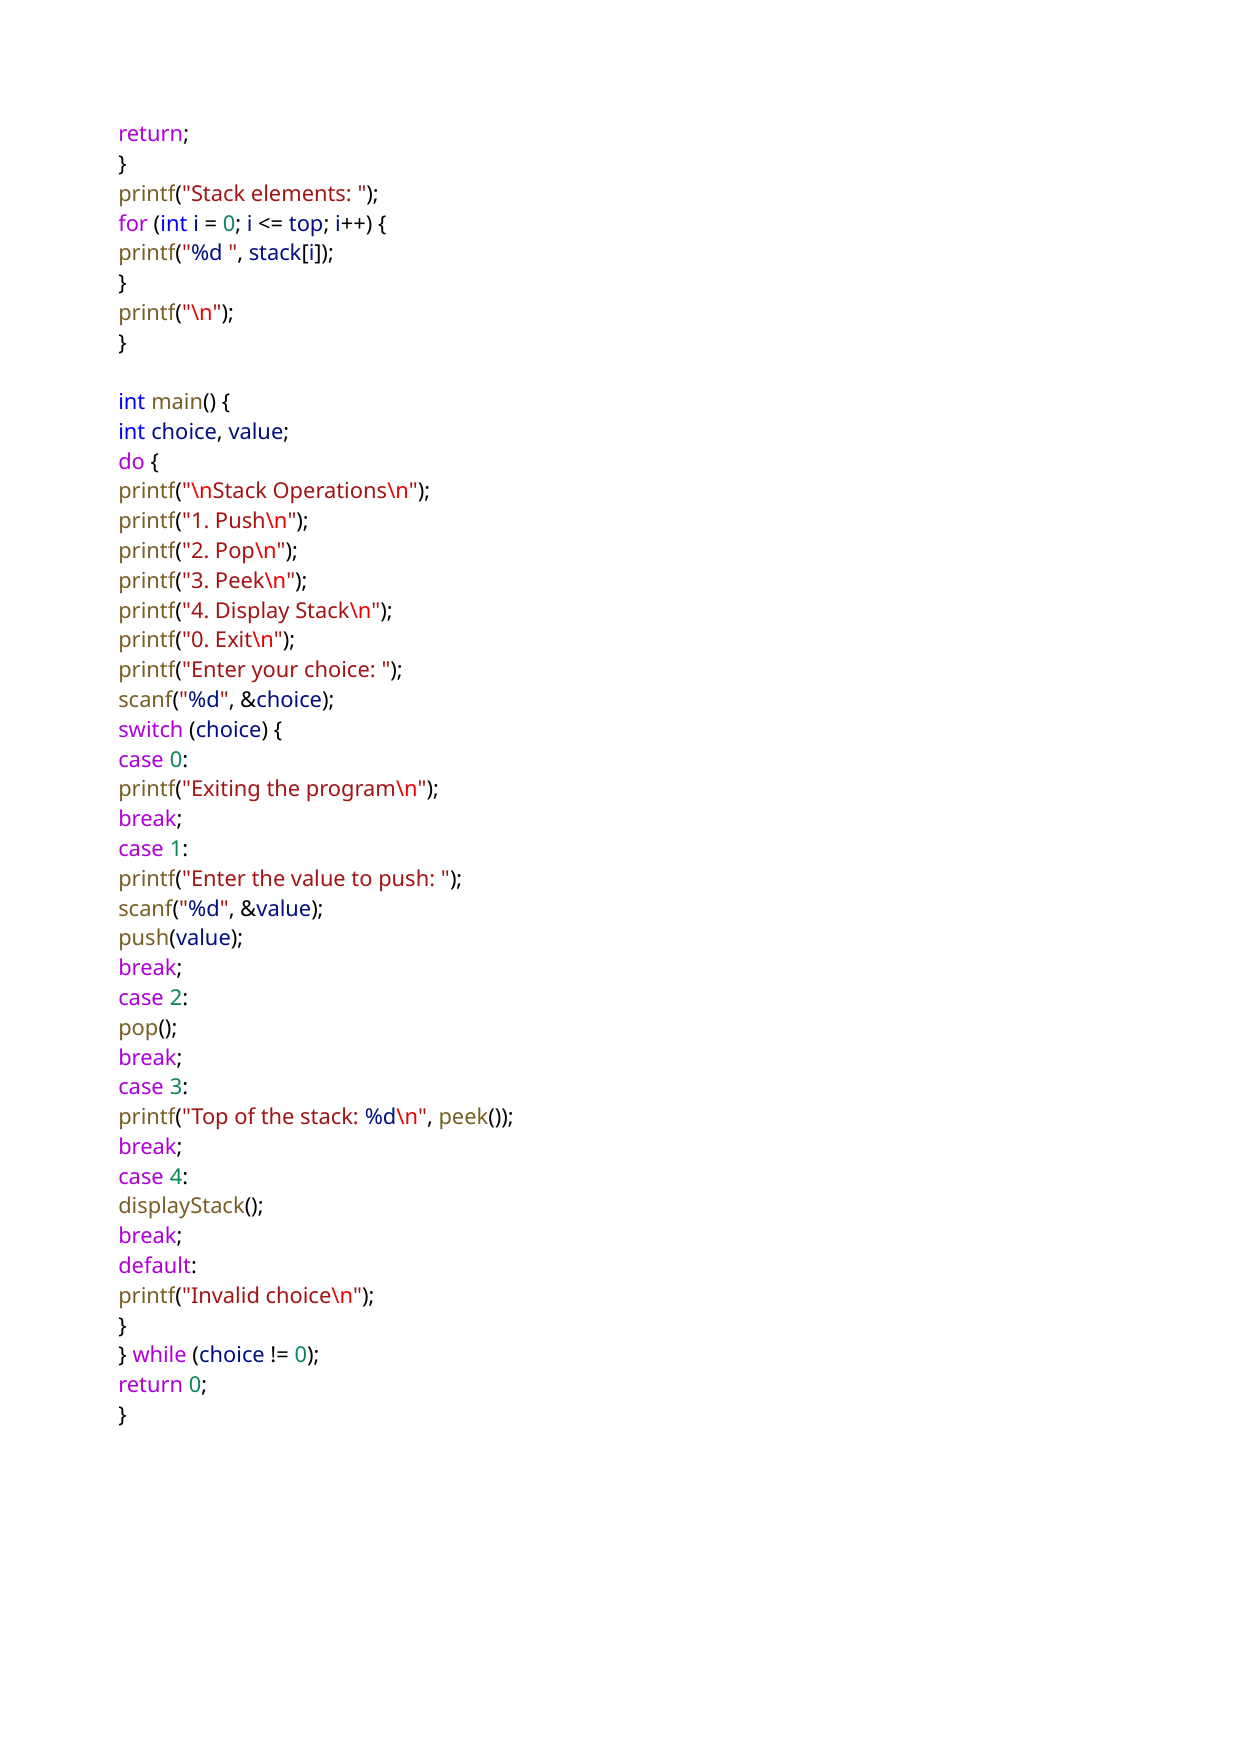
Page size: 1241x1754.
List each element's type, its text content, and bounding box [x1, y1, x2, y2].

text default: [118, 1250, 1122, 1280]
text printf("Top of the stack: %d\n", peek()); [118, 1101, 1122, 1131]
text printf("Stack elements: "); [118, 178, 1122, 207]
text displayStack(); [118, 1191, 1122, 1220]
text int choice, value; [118, 416, 1122, 446]
text switch (choice) { [118, 714, 1122, 744]
text } [118, 148, 1122, 178]
text int main() { [118, 386, 1122, 416]
text return 0; [118, 1369, 1122, 1399]
text case 2: [118, 982, 1122, 1012]
text case 1: [118, 833, 1122, 863]
text } [118, 1310, 1122, 1339]
text } [118, 267, 1122, 297]
text printf("3. Peek\n"); [118, 565, 1122, 595]
text } while (choice != 0); [118, 1339, 1122, 1369]
text printf("2. Pop\n"); [118, 535, 1122, 565]
text printf("\n"); [118, 297, 1122, 327]
text printf("1. Push\n"); [118, 505, 1122, 535]
text case 3: [118, 1071, 1122, 1101]
text break; [118, 1131, 1122, 1161]
text } [118, 1399, 1122, 1429]
text printf("0. Exit\n"); [118, 624, 1122, 654]
text push(value); [118, 922, 1122, 952]
text break; [118, 1042, 1122, 1071]
text break; [118, 1220, 1122, 1250]
text break; [118, 803, 1122, 833]
text return; [118, 118, 1122, 148]
text do { [118, 446, 1122, 476]
text printf("Invalid choice\n"); [118, 1280, 1122, 1310]
text printf("4. Display Stack\n"); [118, 595, 1122, 624]
text for (int i = 0; i <= top; i++) { [118, 207, 1122, 237]
text pop(); [118, 1012, 1122, 1042]
text case 4: [118, 1161, 1122, 1191]
text printf("Exiting the program\n"); [118, 773, 1122, 803]
text printf("Enter your choice: "); [118, 654, 1122, 684]
text case 0: [118, 744, 1122, 773]
text printf("\nStack Operations\n"); [118, 476, 1122, 505]
text break; [118, 952, 1122, 982]
text scanf("%d", &choice); [118, 684, 1122, 714]
text scanf("%d", &value); [118, 893, 1122, 922]
text printf("%d ", stack[i]); [118, 237, 1122, 267]
text } [118, 327, 1122, 356]
text printf("Enter the value to push: "); [118, 863, 1122, 893]
